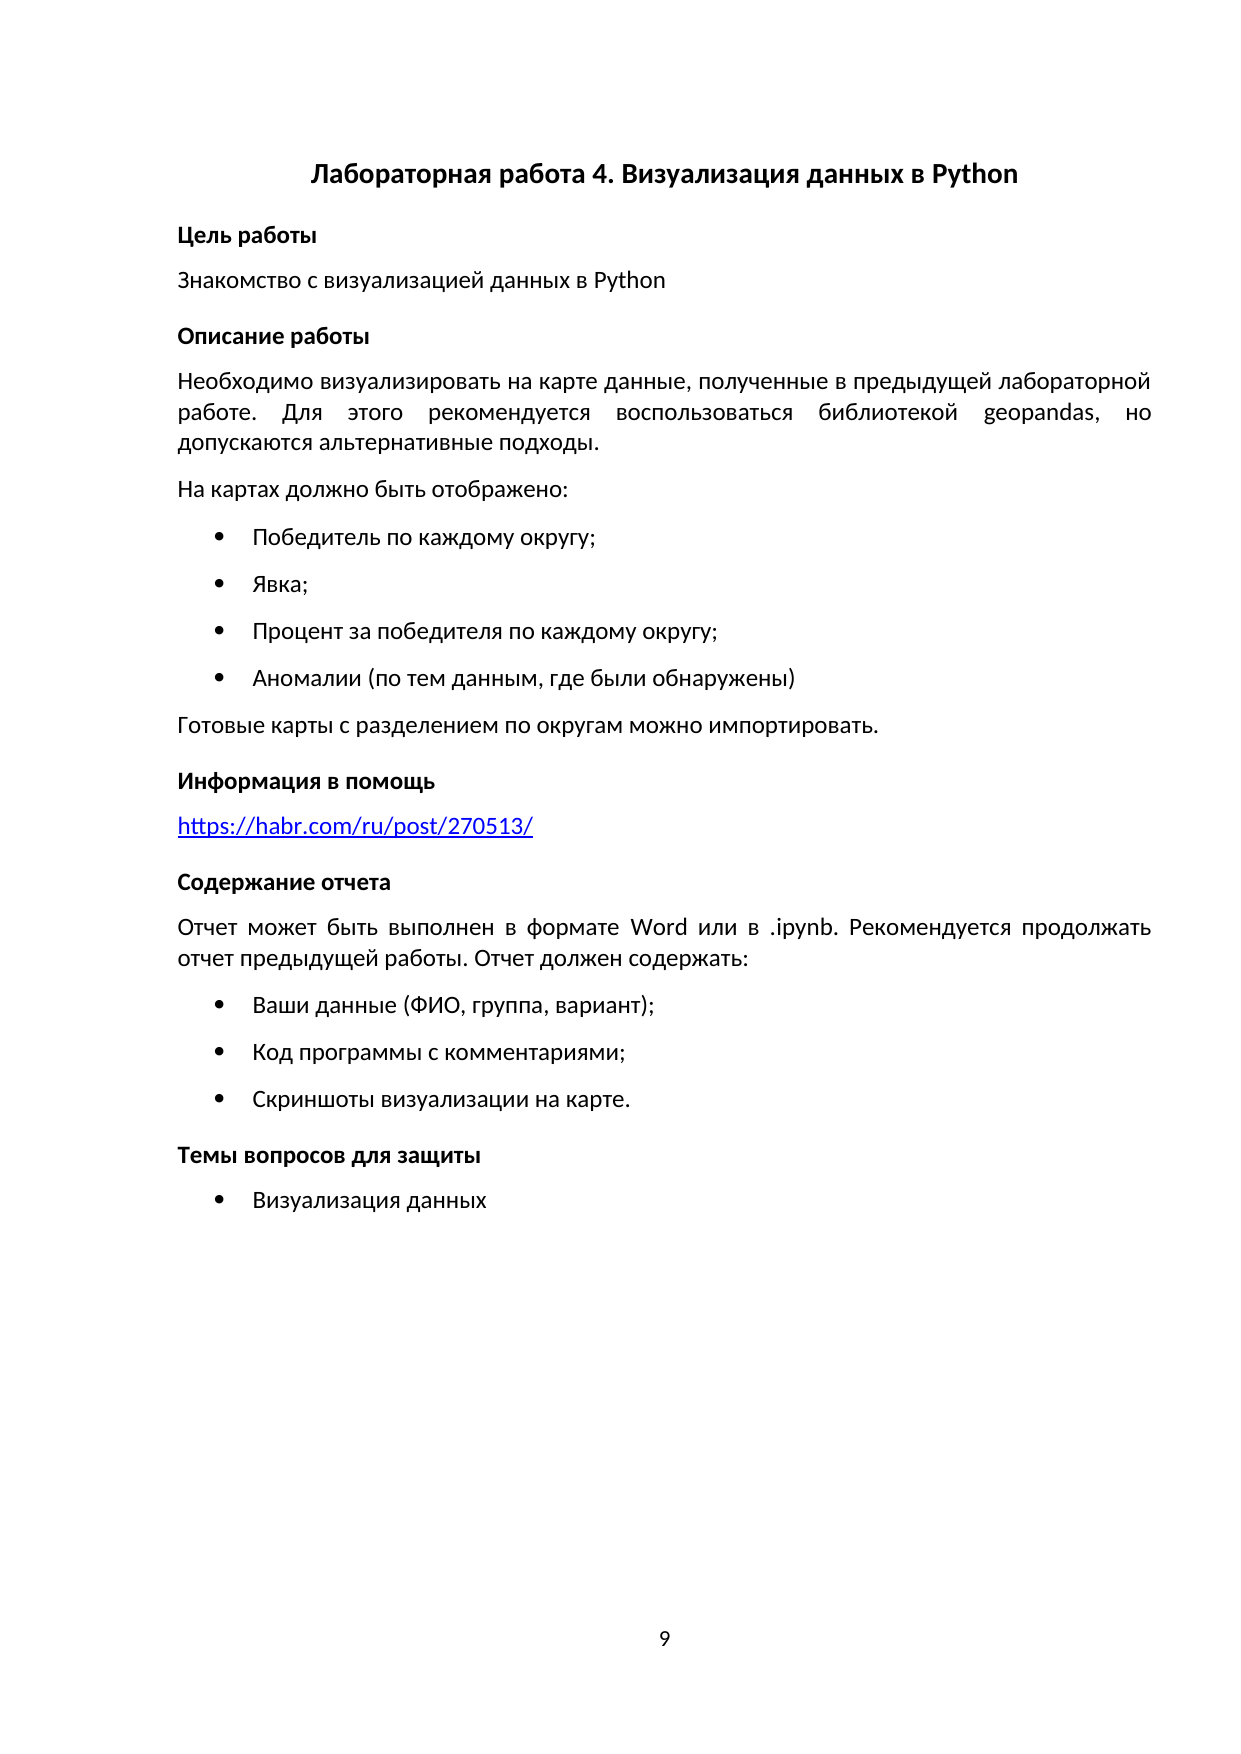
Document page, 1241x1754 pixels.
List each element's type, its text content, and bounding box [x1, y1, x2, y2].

text Информация в помощь [177, 765, 1152, 796]
text Описание работы [177, 320, 1152, 351]
list Аномалии (по тем данным, где были обнаружены) [215, 662, 1152, 693]
list Визуализация данных [215, 1184, 1152, 1215]
text Содержание отчета [177, 866, 1152, 897]
text Готовые карты с разделением по округам можно импортировать. [177, 709, 1152, 740]
text На картах должно быть отображено: [177, 474, 1152, 504]
list Процент за победителя по каждому округу; [215, 615, 1152, 646]
list Код программы с комментариями; [215, 1036, 1152, 1067]
text Цель работы [177, 219, 1152, 249]
text Отчет может быть выполнен в формате Word или в .ipynb. Рекомендуется продолжать отчет предыдущей работы. Отчет должен содержать: [177, 911, 1152, 972]
text https://habr.com/ru/post/270513/ [177, 811, 1152, 841]
list Победитель по каждому округу; [215, 521, 1152, 551]
list Ваши данные (ФИО, группа, вариант); [215, 989, 1152, 1020]
text Темы вопросов для защиты [177, 1139, 1152, 1169]
text Лабораторная работа 4. Визуализация данных в Python [177, 156, 1152, 191]
list Скриншоты визуализации на карте. [215, 1083, 1152, 1114]
text Знакомство с визуализацией данных в Python [177, 264, 1152, 295]
text Необходимо визуализировать на карте данные, полученные в предыдущей лабораторной работе. Для этого рекомендуется воспользоваться библиотекой geopandas, но допускаются альтернативные подходы. [177, 365, 1152, 457]
list Явка; [215, 568, 1152, 598]
